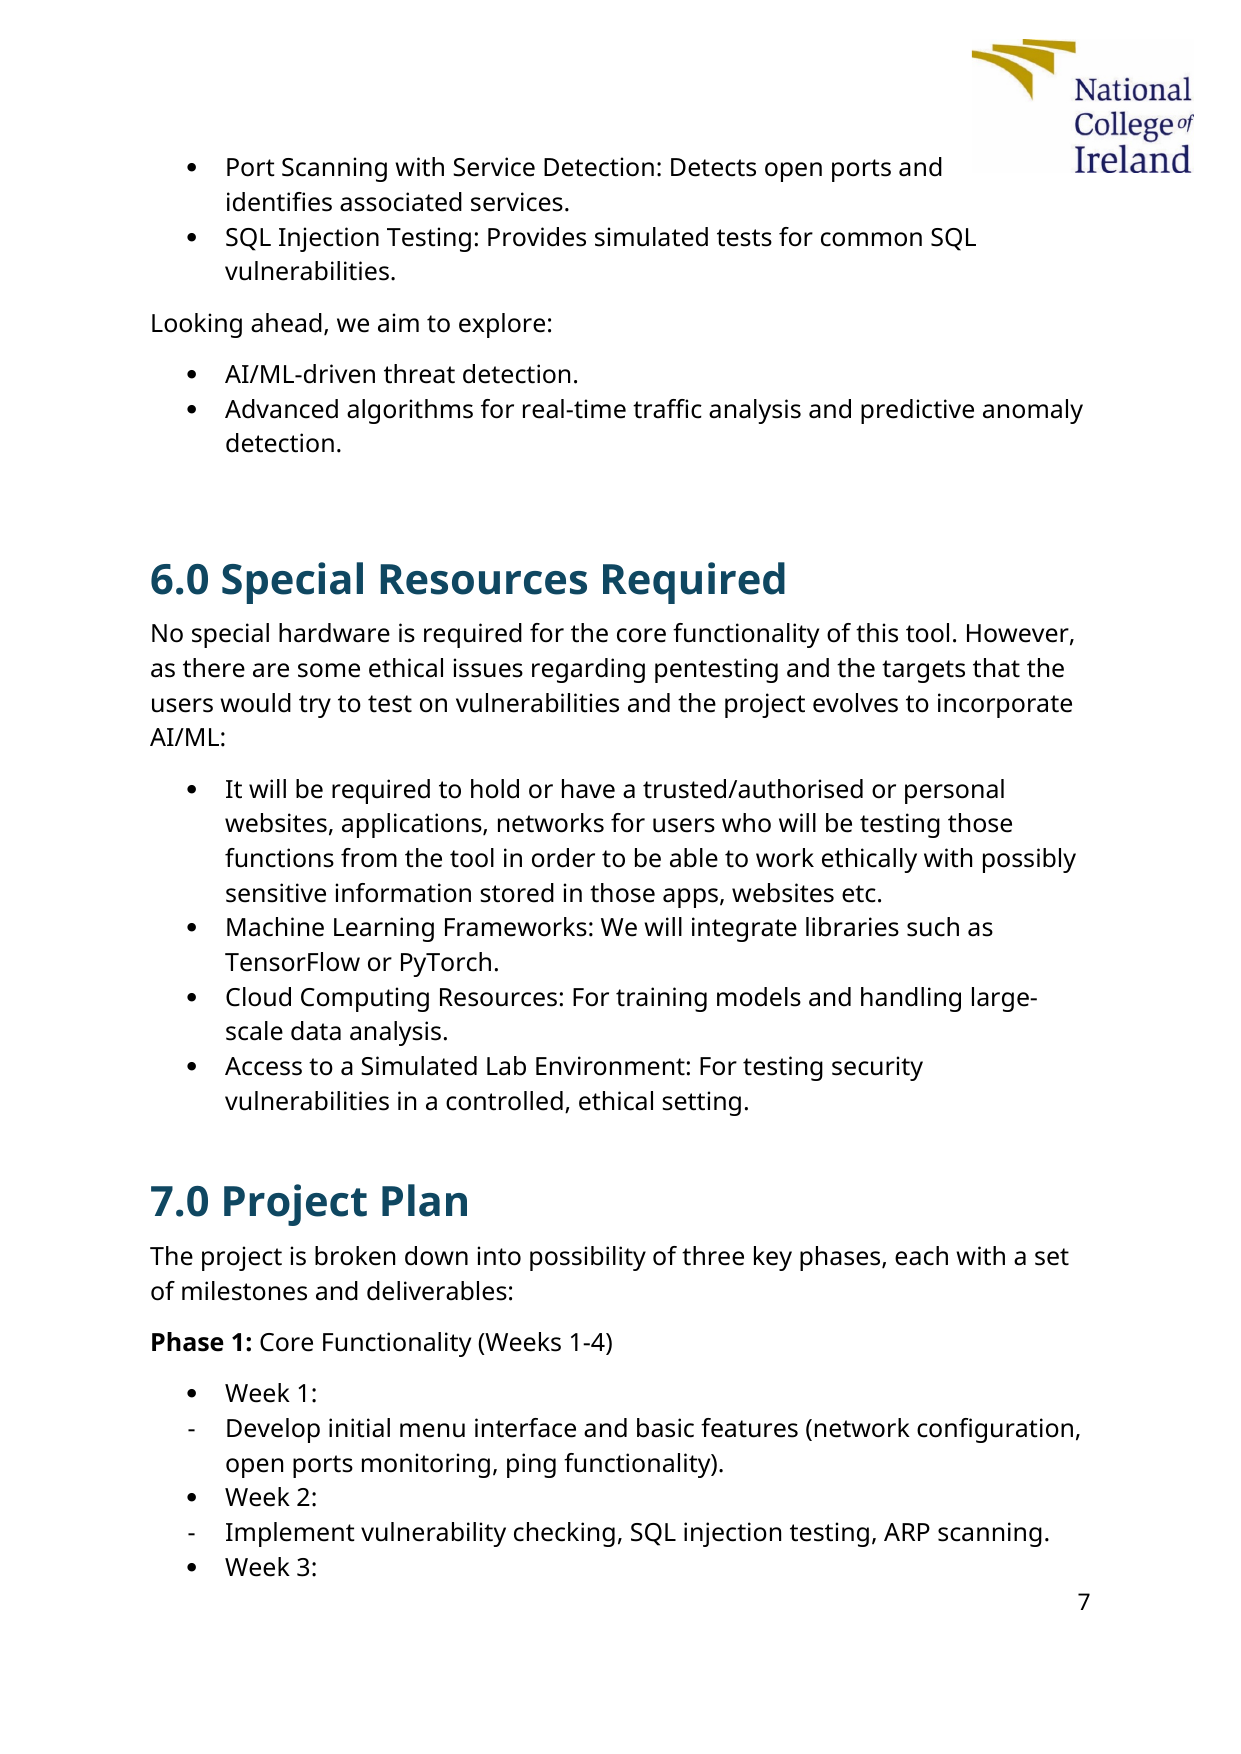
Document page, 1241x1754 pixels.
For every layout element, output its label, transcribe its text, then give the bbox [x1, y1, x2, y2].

list Access to a Simulated Lab Environment: For testing security vulnerabilities in a controlled, ethical setting. [187, 1049, 1090, 1117]
list Week 1: [187, 1376, 1090, 1410]
list Week 2: [187, 1480, 1090, 1514]
subtitle 7.0 Project Plan [150, 1172, 1090, 1229]
list It will be required to hold or have a trusted/authorised or personal websites, applications, networks for users who will be testing those functions from the tool in order to be able to work ethically with possibly sensitive information stored in those apps, websites etc. [187, 771, 1090, 909]
list Develop initial menu interface and basic features (network configuration, open ports monitoring, ping functionality). [187, 1411, 1090, 1479]
list Week 3: [187, 1549, 1090, 1583]
text Looking ahead, we aim to explore: [150, 305, 1090, 339]
list Advanced algorithms for real-time traffic analysis and predictive anomaly detection. [187, 391, 1090, 460]
subtitle 6.0 Special Resources Required [150, 550, 1090, 606]
list Implement vulnerability checking, SQL injection testing, ARP scanning. [187, 1514, 1090, 1549]
list SQL Injection Testing: Provides simulated tests for common SQL vulnerabilities. [187, 219, 1090, 288]
list Machine Learning Frameworks: We will integrate libraries such as TensorFlow or PyTorch. [187, 910, 1090, 979]
list AI/ML-driven threat detection. [187, 357, 1090, 391]
text No special hardware is required for the core functionality of this tool. However, as there are some ethical issues regarding pentesting and the targets that the users would try to test on vulnerabilities and the project evolves to incorporate AI/ML: [150, 616, 1090, 754]
list Cloud Computing Resources: For training models and handling large-scale data analysis. [187, 979, 1090, 1048]
list Port Scanning with Service Detection: Detects open ports and identifies associated services. [187, 150, 1090, 219]
text Phase 1: Core Functionality (Weeks 1-4) [150, 1324, 1090, 1358]
text The project is broken down into possibility of three key phases, each with a set of milestones and deliverables: [150, 1238, 1090, 1307]
